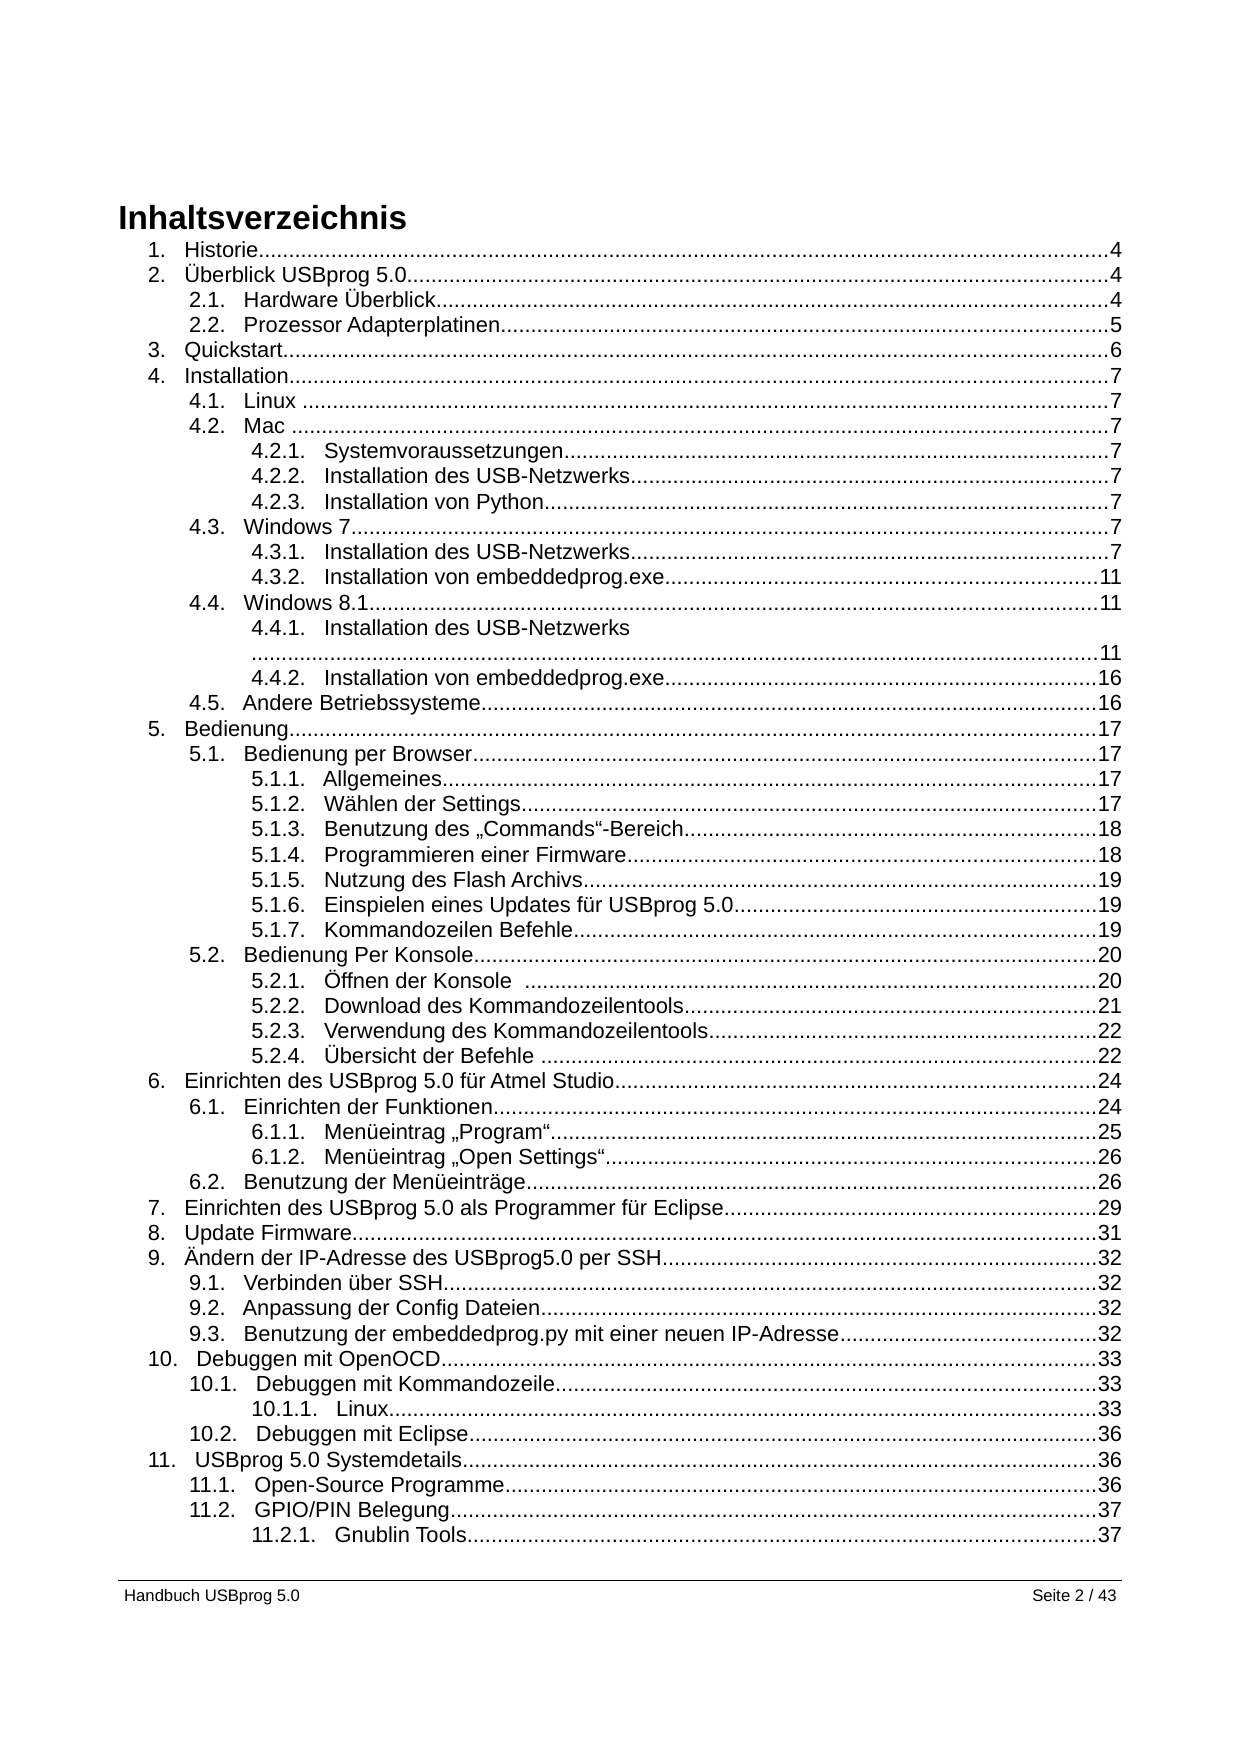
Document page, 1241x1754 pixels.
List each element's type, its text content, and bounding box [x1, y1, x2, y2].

text 9. Ändern der IP-Adresse des USBprog5.0 per SSH 32 [148, 1245, 1122, 1270]
text 2. Überblick USBprog 5.0 4 [148, 262, 1122, 287]
text 5.1.4. Programmieren einer Firmware 18 [251, 841, 1122, 867]
text 5.2. Bedienung Per Konsole 20 [189, 942, 1122, 967]
text 6.2. Benutzung der Menüeinträge 26 [189, 1169, 1122, 1194]
text 5.1.3. Benutzung des „Commands“-Bereich 18 [251, 816, 1122, 841]
text 4.4.2. Installation von embeddedprog.exe 16 [251, 665, 1122, 690]
text 4.2.1. Systemvoraussetzungen 7 [251, 438, 1122, 463]
text 10.1. Debuggen mit Kommandozeile 33 [189, 1371, 1122, 1396]
text 6.1.2. Menüeintrag „Open Settings“ 26 [251, 1144, 1122, 1169]
text 11.2. GPIO/PIN Belegung 37 [189, 1497, 1122, 1522]
text 4.2.2. Installation des USB-Netzwerks 7 [251, 463, 1122, 488]
text 4.2. Mac 7 [189, 413, 1122, 438]
text 5.2.1. Öffnen der Konsole 20 [251, 967, 1122, 993]
text 4. Installation 7 [148, 362, 1122, 388]
text 2.1. Hardware Überblick 4 [189, 287, 1122, 312]
text 6. Einrichten des USBprog 5.0 für Atmel Studio 24 [148, 1068, 1122, 1093]
text 4.5. Andere Betriebssysteme 16 [189, 690, 1122, 715]
text 4.3.1. Installation des USB-Netzwerks 7 [251, 539, 1122, 564]
text 2.2. Prozessor Adapterplatinen 5 [189, 312, 1122, 337]
text 11. USBprog 5.0 Systemdetails 36 [148, 1446, 1122, 1472]
text 4.1. Linux 7 [189, 388, 1122, 413]
text 8. Update Firmware 31 [148, 1219, 1122, 1245]
text 5. Bedienung 17 [148, 715, 1122, 741]
text 9.1. Verbinden über SSH 32 [189, 1270, 1122, 1295]
text 5.1.1. Allgemeines 17 [251, 766, 1122, 791]
text 4.3. Windows 7 7 [189, 514, 1122, 539]
text 4.2.3. Installation von Python 7 [251, 488, 1122, 514]
text 10.2. Debuggen mit Eclipse 36 [189, 1421, 1122, 1446]
text 4.3.2. Installation von embeddedprog.exe 11 [251, 564, 1122, 589]
text 5.1.6. Einspielen eines Updates für USBprog 5.0 19 [251, 892, 1122, 917]
text 9.2. Anpassung der Config Dateien 32 [189, 1295, 1122, 1320]
text 7. Einrichten des USBprog 5.0 als Programmer für Eclipse 29 [148, 1194, 1122, 1219]
text 5.1.2. Wählen der Settings 17 [251, 791, 1122, 816]
text 1. Historie 4 [148, 236, 1122, 262]
text 11.1. Open-Source Programme 36 [189, 1472, 1122, 1497]
text 6.1. Einrichten der Funktionen 24 [189, 1093, 1122, 1119]
text 5.2.2. Download des Kommandozeilentools 21 [251, 993, 1122, 1018]
text 4.4. Windows 8.1 11 [189, 589, 1122, 614]
text 5.1.5. Nutzung des Flash Archivs 19 [251, 867, 1122, 892]
text 5.1. Bedienung per Browser 17 [189, 741, 1122, 766]
text 11.2.1. Gnublin Tools 37 [251, 1522, 1122, 1547]
text 5.1.7. Kommandozeilen Befehle 19 [251, 917, 1122, 942]
text 4.4.1. Installation des USB-Netzwerks 11 [251, 614, 1122, 665]
text 10.1.1. Linux 33 [251, 1396, 1122, 1421]
text 6.1.1. Menüeintrag „Program“ 25 [251, 1119, 1122, 1144]
text 5.2.3. Verwendung des Kommandozeilentools 22 [251, 1018, 1122, 1043]
text 3. Quickstart 6 [148, 337, 1122, 362]
subtitle Inhaltsverzeichnis [118, 198, 1122, 236]
text 5.2.4. Übersicht der Befehle 22 [251, 1043, 1122, 1068]
text 9.3. Benutzung der embeddedprog.py mit einer neuen IP-Adresse 32 [189, 1320, 1122, 1346]
text 10. Debuggen mit OpenOCD 33 [148, 1346, 1122, 1371]
